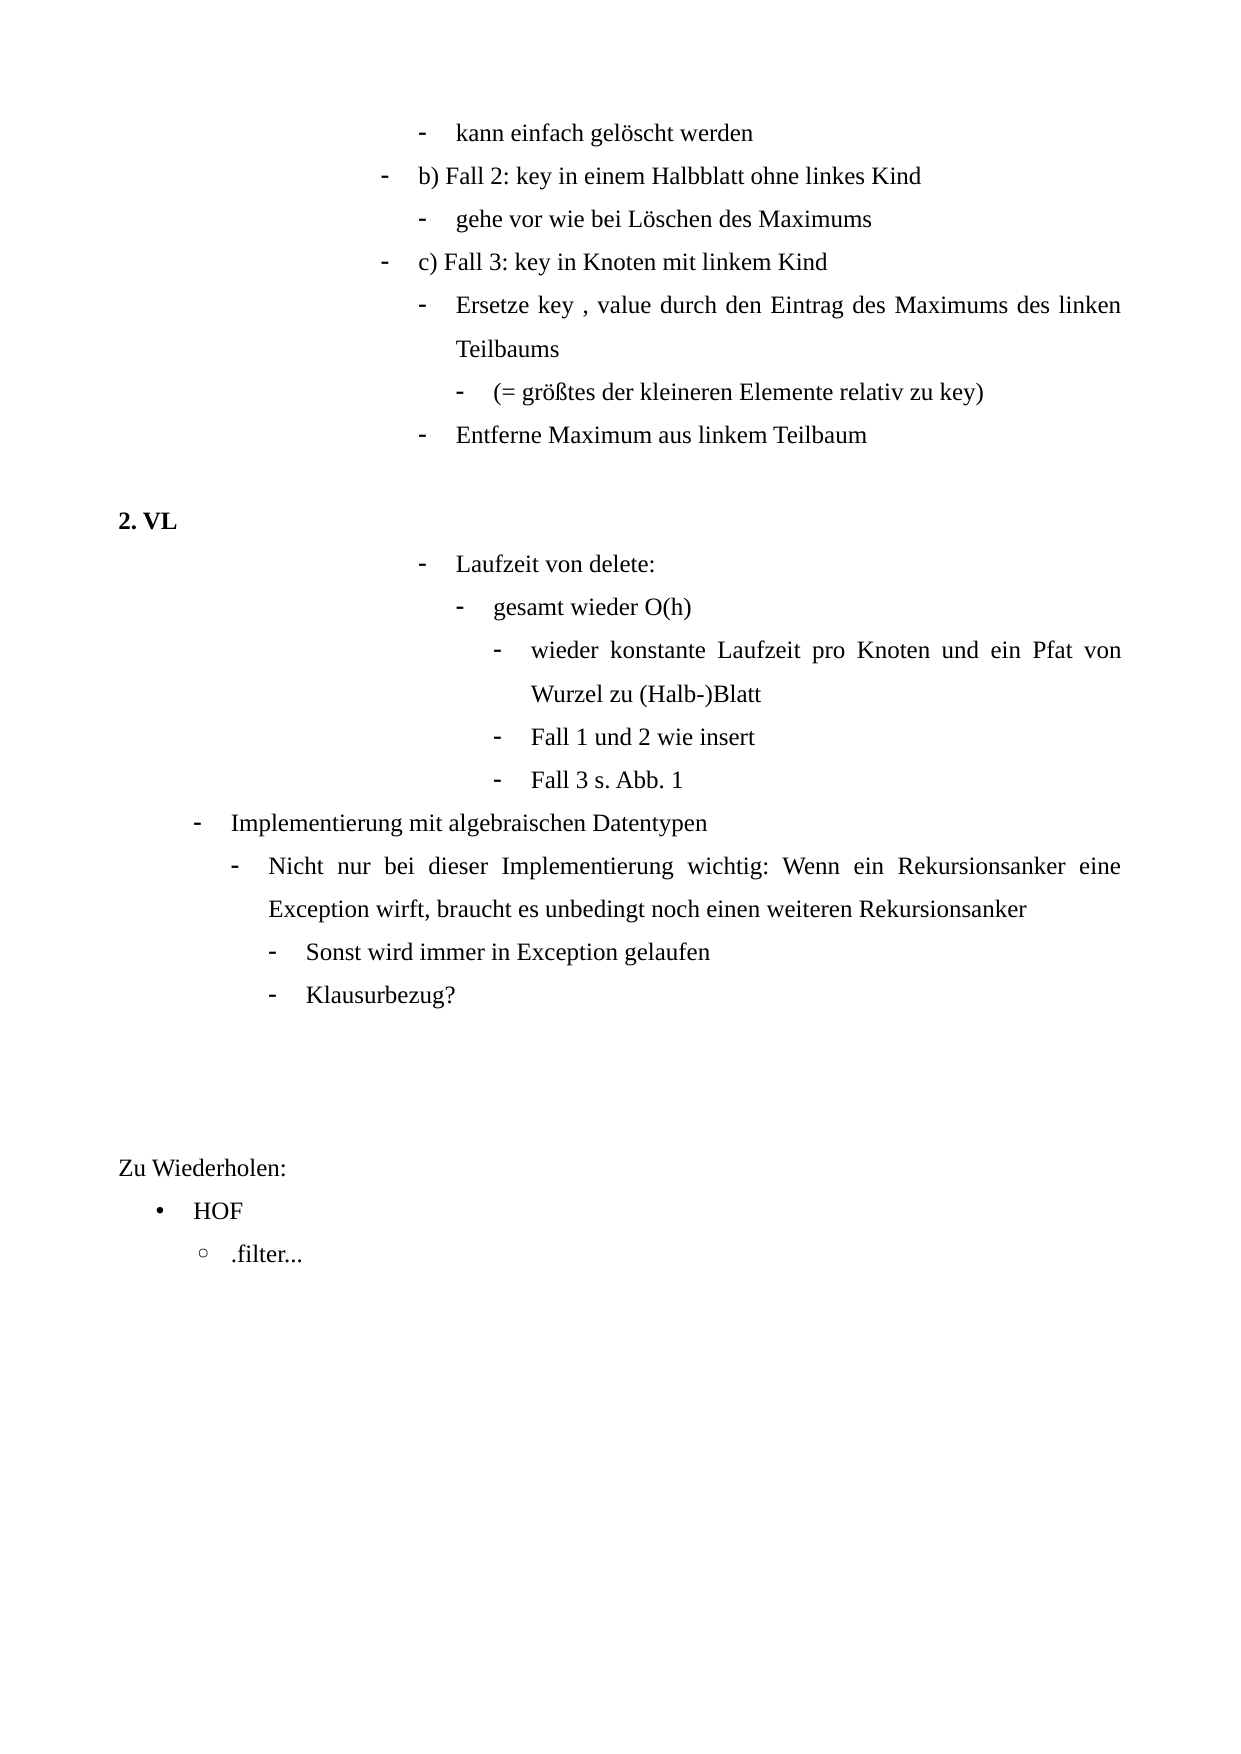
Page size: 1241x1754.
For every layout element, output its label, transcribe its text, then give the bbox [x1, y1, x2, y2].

list Klausurbezug? [268, 981, 1122, 1009]
list Implementierung mit algebraischen Datentypen [193, 808, 1122, 837]
list Ersetze key , value durch den Eintrag des Maximums des linken Teilbaums [418, 291, 1122, 362]
list Sonst wird immer in Exception gelaufen [268, 937, 1122, 966]
list gehe vor wie bei Löschen des Maximums [418, 204, 1122, 233]
list kann einfach gelöscht werden [418, 118, 1122, 147]
list b) Fall 2: key in einem Halbblatt ohne linkes Kind [381, 161, 1122, 190]
list Fall 3 s. Abb. 1 [493, 765, 1122, 794]
list Laufzeit von delete: [418, 549, 1122, 578]
list HOF [156, 1196, 1122, 1225]
list Fall 1 und 2 wie insert [493, 722, 1122, 751]
list .filter... [193, 1239, 1122, 1268]
text 2. VL [118, 506, 1122, 535]
list gesamt wieder O(h) [456, 592, 1122, 621]
list (= größtes der kleineren Elemente relativ zu key) [456, 377, 1122, 406]
text Zu Wiederholen: [118, 1153, 1122, 1182]
list Entferne Maximum aus linkem Teilbaum [418, 420, 1122, 449]
list wieder konstante Laufzeit pro Knoten und ein Pfat von Wurzel zu (Halb-)Blatt [493, 636, 1122, 707]
list c) Fall 3: key in Knoten mit linkem Kind [381, 247, 1122, 276]
list Nicht nur bei dieser Implementierung wichtig: Wenn ein Rekursionsanker eine Exception wirft, braucht es unbedingt noch einen weiteren Rekursionsanker [231, 851, 1122, 923]
